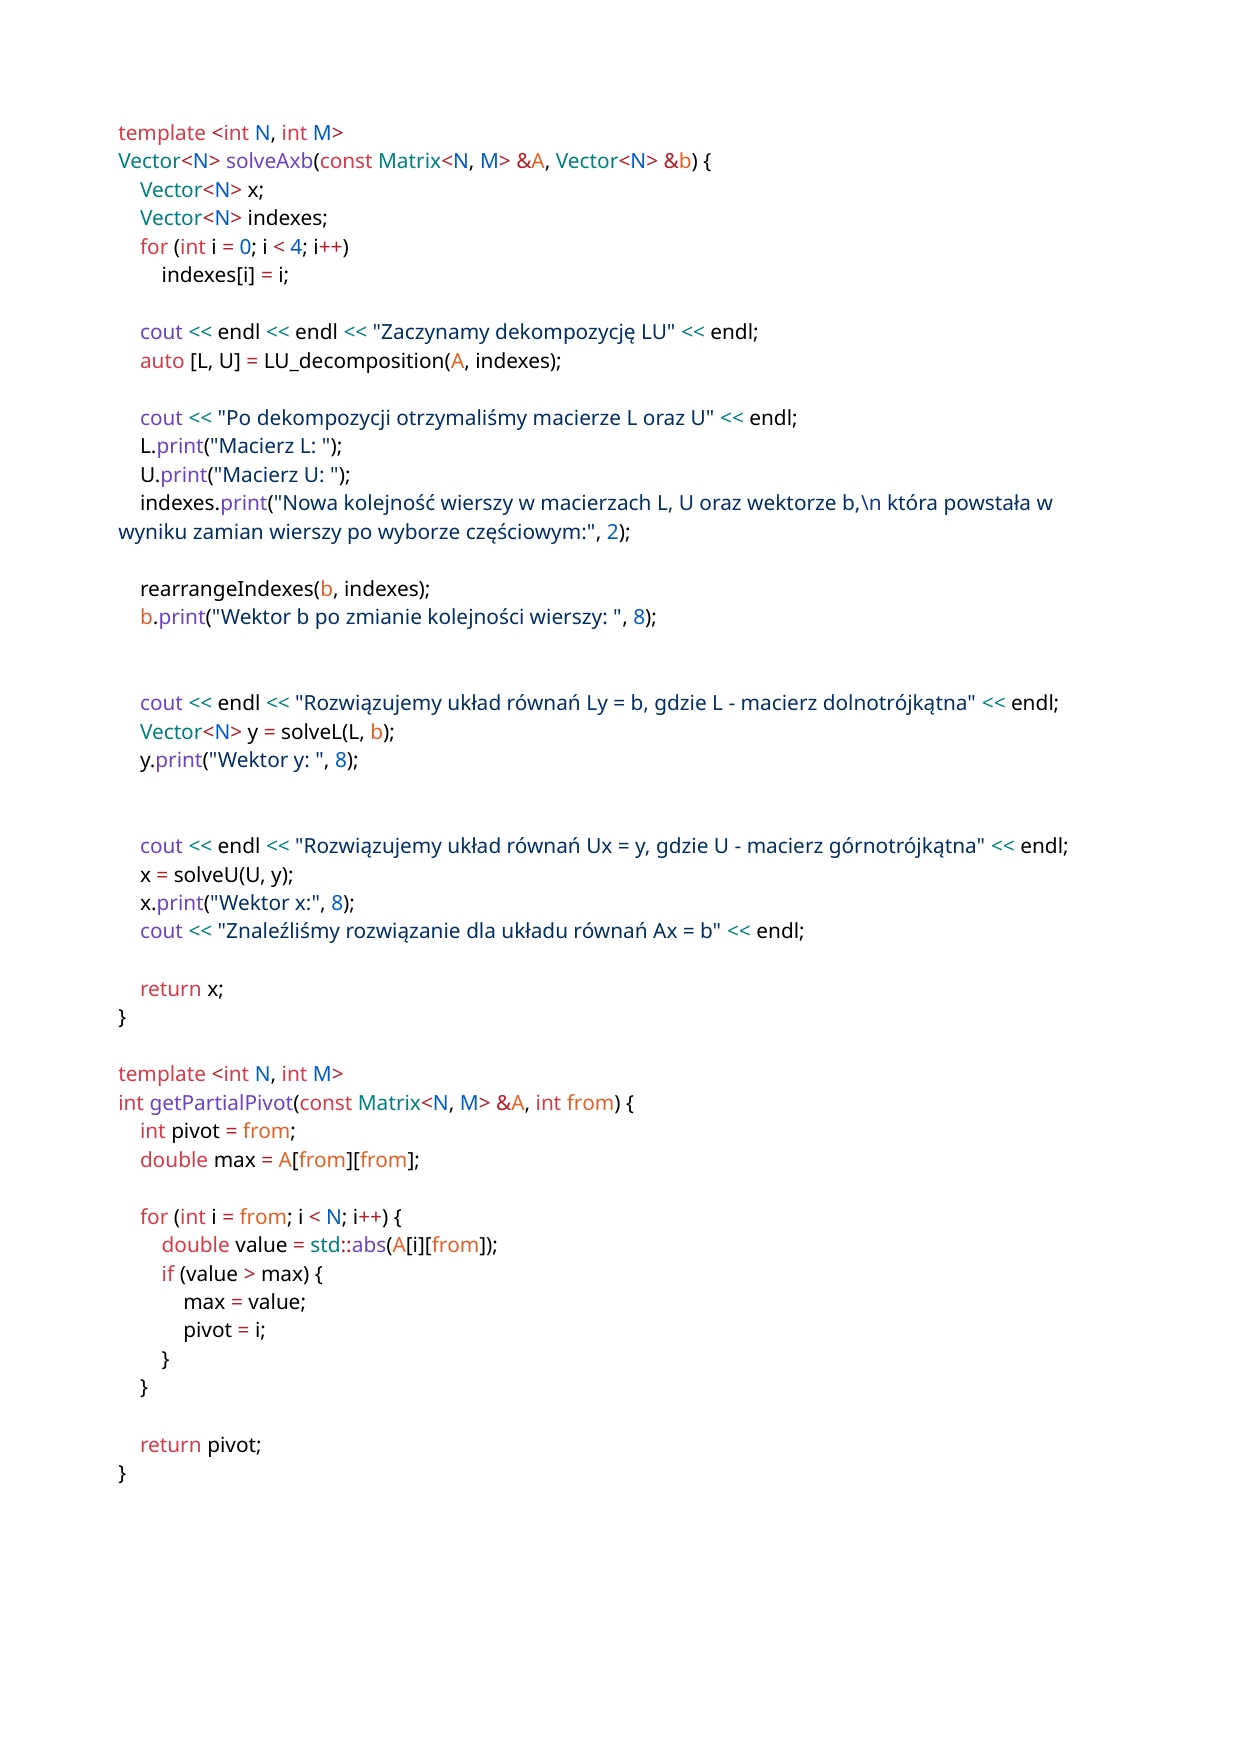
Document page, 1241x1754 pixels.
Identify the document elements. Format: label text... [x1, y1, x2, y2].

text template <int N, int M> Vector<N> solveAxb(const Matrix<N, M> &A, Vector<N> &b) { Vector<N> x; Vector<N> indexes; for (int i = 0; i < 4; i++) indexes[i] = i; cout << endl << endl << "Zaczynamy dekompozycję LU" << endl; auto [L, U] = LU_decomposition(A, indexes); cout << "Po dekompozycji otrzymaliśmy macierze L oraz U" << endl; L.print("Macierz L: "); U.print("Macierz U: "); indexes.print("Nowa kolejność wierszy w macierzach L, U oraz wektorze b,\n która powstała w wyniku zamian wierszy po wyborze częściowym:", 2); rearrangeIndexes(b, indexes); b.print("Wektor b po zmianie kolejności wierszy: ", 8); cout << endl << "Rozwiązujemy układ równań Ly = b, gdzie L - macierz dolnotrójkątna" << endl; Vector<N> y = solveL(L, b); y.print("Wektor y: ", 8); cout << endl << "Rozwiązujemy układ równań Ux = y, gdzie U - macierz górnotrójkątna" << endl; x = solveU(U, y); x.print("Wektor x:", 8); cout << "Znaleźliśmy rozwiązanie dla układu równań Ax = b" << endl; return x; } template <int N, int M> int getPartialPivot(const Matrix<N, M> &A, int from) { int pivot = from; double max = A[from][from]; for (int i = from; i < N; i++) { double value = std::abs(A[i][from]); if (value > max) { max = value; pivot = i; } } return pivot; } [118, 118, 1122, 1544]
